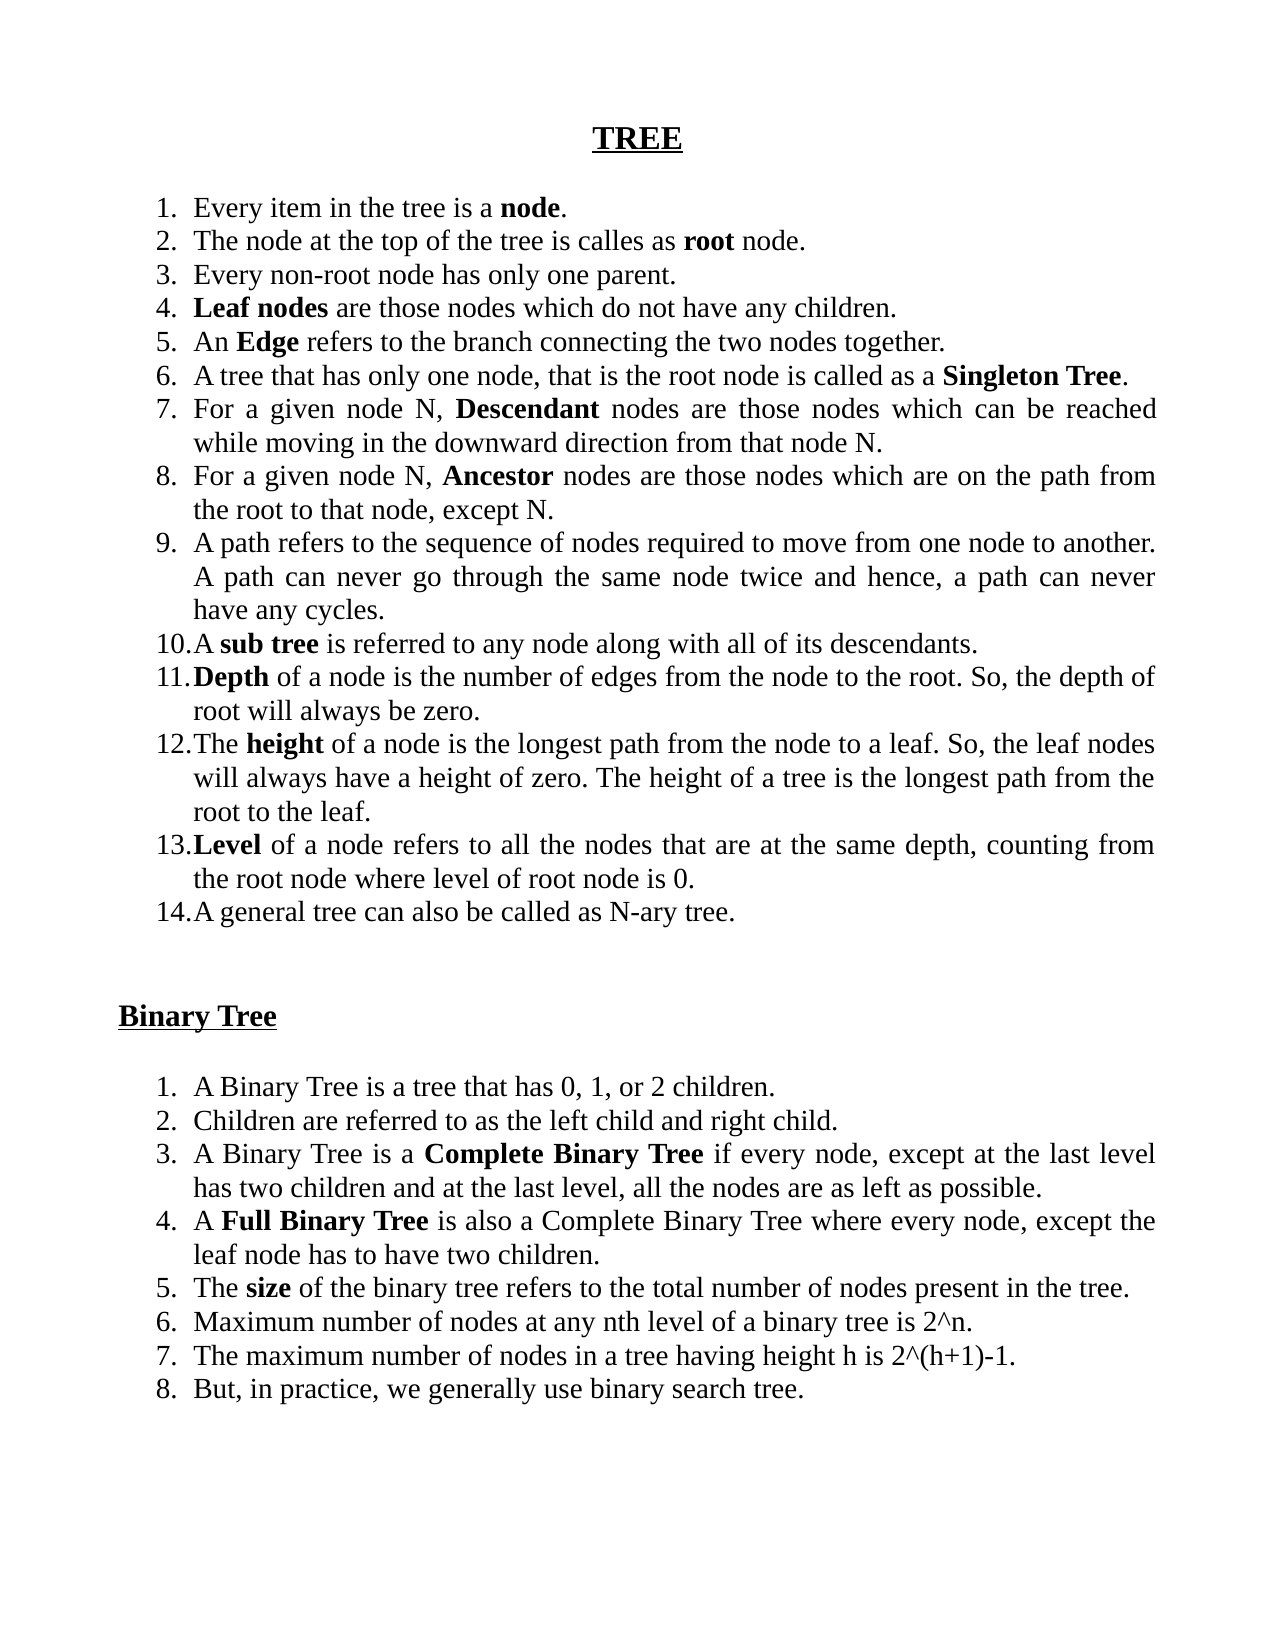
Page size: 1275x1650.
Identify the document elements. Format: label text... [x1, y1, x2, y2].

text Binary Tree [118, 997, 1157, 1033]
list The height of a node is the longest path from the node to a leaf. So, the leaf nodes will always have a height of zero. The height of a tree is the longest path from the root to the leaf. [156, 727, 1157, 827]
list A Binary Tree is a tree that has 0, 1, or 2 children. [156, 1069, 1157, 1103]
list But, in practice, we generally use binary search tree. [156, 1371, 1157, 1405]
list Maximum number of nodes at any nth level of a binary tree is 2^n. [156, 1304, 1157, 1338]
text TREE [118, 118, 1157, 156]
list A path refers to the sequence of nodes required to move from one node to another. A path can never go through the same node twice and hence, a path can never have any cycles. [156, 525, 1157, 626]
list A Full Binary Tree is also a Complete Binary Tree where every node, except the leaf node has to have two children. [156, 1203, 1157, 1271]
list A sub tree is referred to any node along with all of its descendants. [156, 626, 1157, 659]
list Level of a node refers to all the nodes that are at the same depth, counting from the root node where level of root node is 0. [156, 827, 1157, 894]
list The size of the binary tree refers to the total number of nodes present in the tree. [156, 1271, 1157, 1304]
list The maximum number of nodes in a tree having height h is 2^(h+1)-1. [156, 1338, 1157, 1371]
list A tree that has only one node, that is the root node is called as a Singleton Tree. [156, 358, 1157, 391]
list An Edge refers to the branch connecting the two nodes together. [156, 324, 1157, 358]
list Leaf nodes are those nodes which do not have any children. [156, 291, 1157, 324]
list A general tree can also be called as N-ary tree. [156, 894, 1157, 928]
list A Binary Tree is a Complete Binary Tree if every node, except at the last level has two children and at the last level, all the nodes are as left as possible. [156, 1136, 1157, 1203]
list Depth of a node is the number of edges from the node to the root. So, the depth of root will always be zero. [156, 659, 1157, 727]
list Every non-root node has only one parent. [156, 257, 1157, 291]
list For a given node N, Ancestor nodes are those nodes which are on the path from the root to that node, except N. [156, 458, 1157, 525]
list For a given node N, Descendant nodes are those nodes which can be reached while moving in the downward direction from that node N. [156, 391, 1157, 458]
list The node at the top of the tree is calles as root node. [156, 223, 1157, 257]
list Children are referred to as the left child and right child. [156, 1103, 1157, 1136]
list Every item in the tree is a node. [156, 190, 1157, 223]
